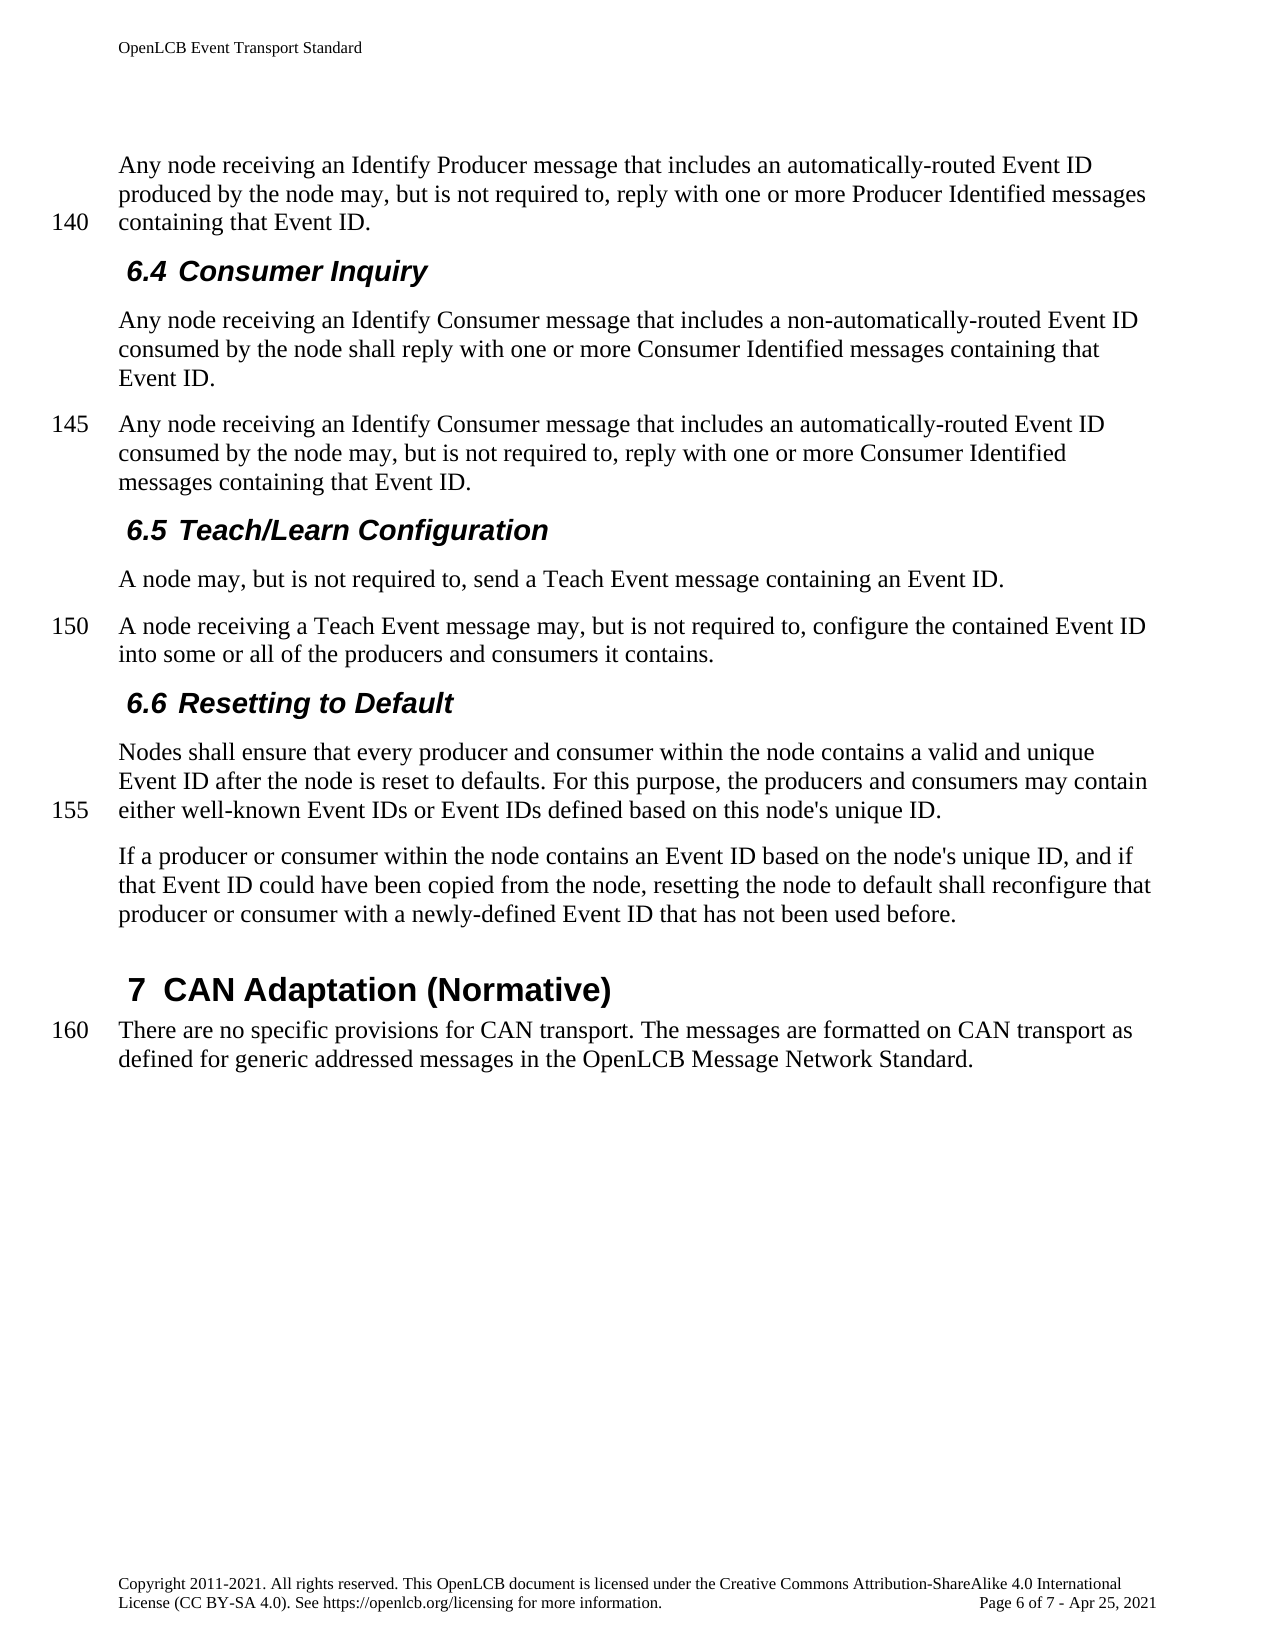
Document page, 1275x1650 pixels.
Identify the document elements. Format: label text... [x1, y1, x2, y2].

subtitle Teach/Learn Configuration [118, 513, 1157, 547]
text Any node receiving an Identify Producer message that includes an automatically-routed Event ID produced by the node may, but is not required to, reply with one or more Producer Identified messages containing that Event ID. [118, 150, 1157, 236]
text There are no specific provisions for CAN transport. The messages are formatted on CAN transport as defined for generic addressed messages in the OpenLCB Message Network Standard. [118, 1015, 1157, 1072]
text Nodes shall ensure that every producer and consumer within the node contains a valid and unique Event ID after the node is reset to defaults. For this purpose, the producers and consumers may contain either well-known Event IDs or Event IDs defined based on this node's unique ID. [118, 737, 1157, 823]
text If a producer or consumer within the node contains an Event ID based on the node's unique ID, and if that Event ID could have been copied from the node, resetting the node to default shall reconfigure that producer or consumer with a newly-defined Event ID that has not been used before. [118, 841, 1157, 927]
text Any node receiving an Identify Consumer message that includes a non-automatically-routed Event ID consumed by the node shall reply with one or more Consumer Identified messages containing that Event ID. [118, 305, 1157, 391]
text A node receiving a Teach Event message may, but is not required to, configure the contained Event ID into some or all of the producers and consumers it contains. [118, 611, 1157, 668]
subtitle Consumer Inquiry [118, 254, 1157, 287]
text Any node receiving an Identify Consumer message that includes an automatically-routed Event ID consumed by the node may, but is not required to, reply with one or more Consumer Identified messages containing that Event ID. [118, 409, 1157, 495]
text A node may, but is not required to, send a Teach Event message containing an Event ID. [118, 564, 1157, 593]
subtitle CAN Adaptation (Normative) [118, 970, 1157, 1009]
subtitle Resetting to Default [118, 686, 1157, 719]
